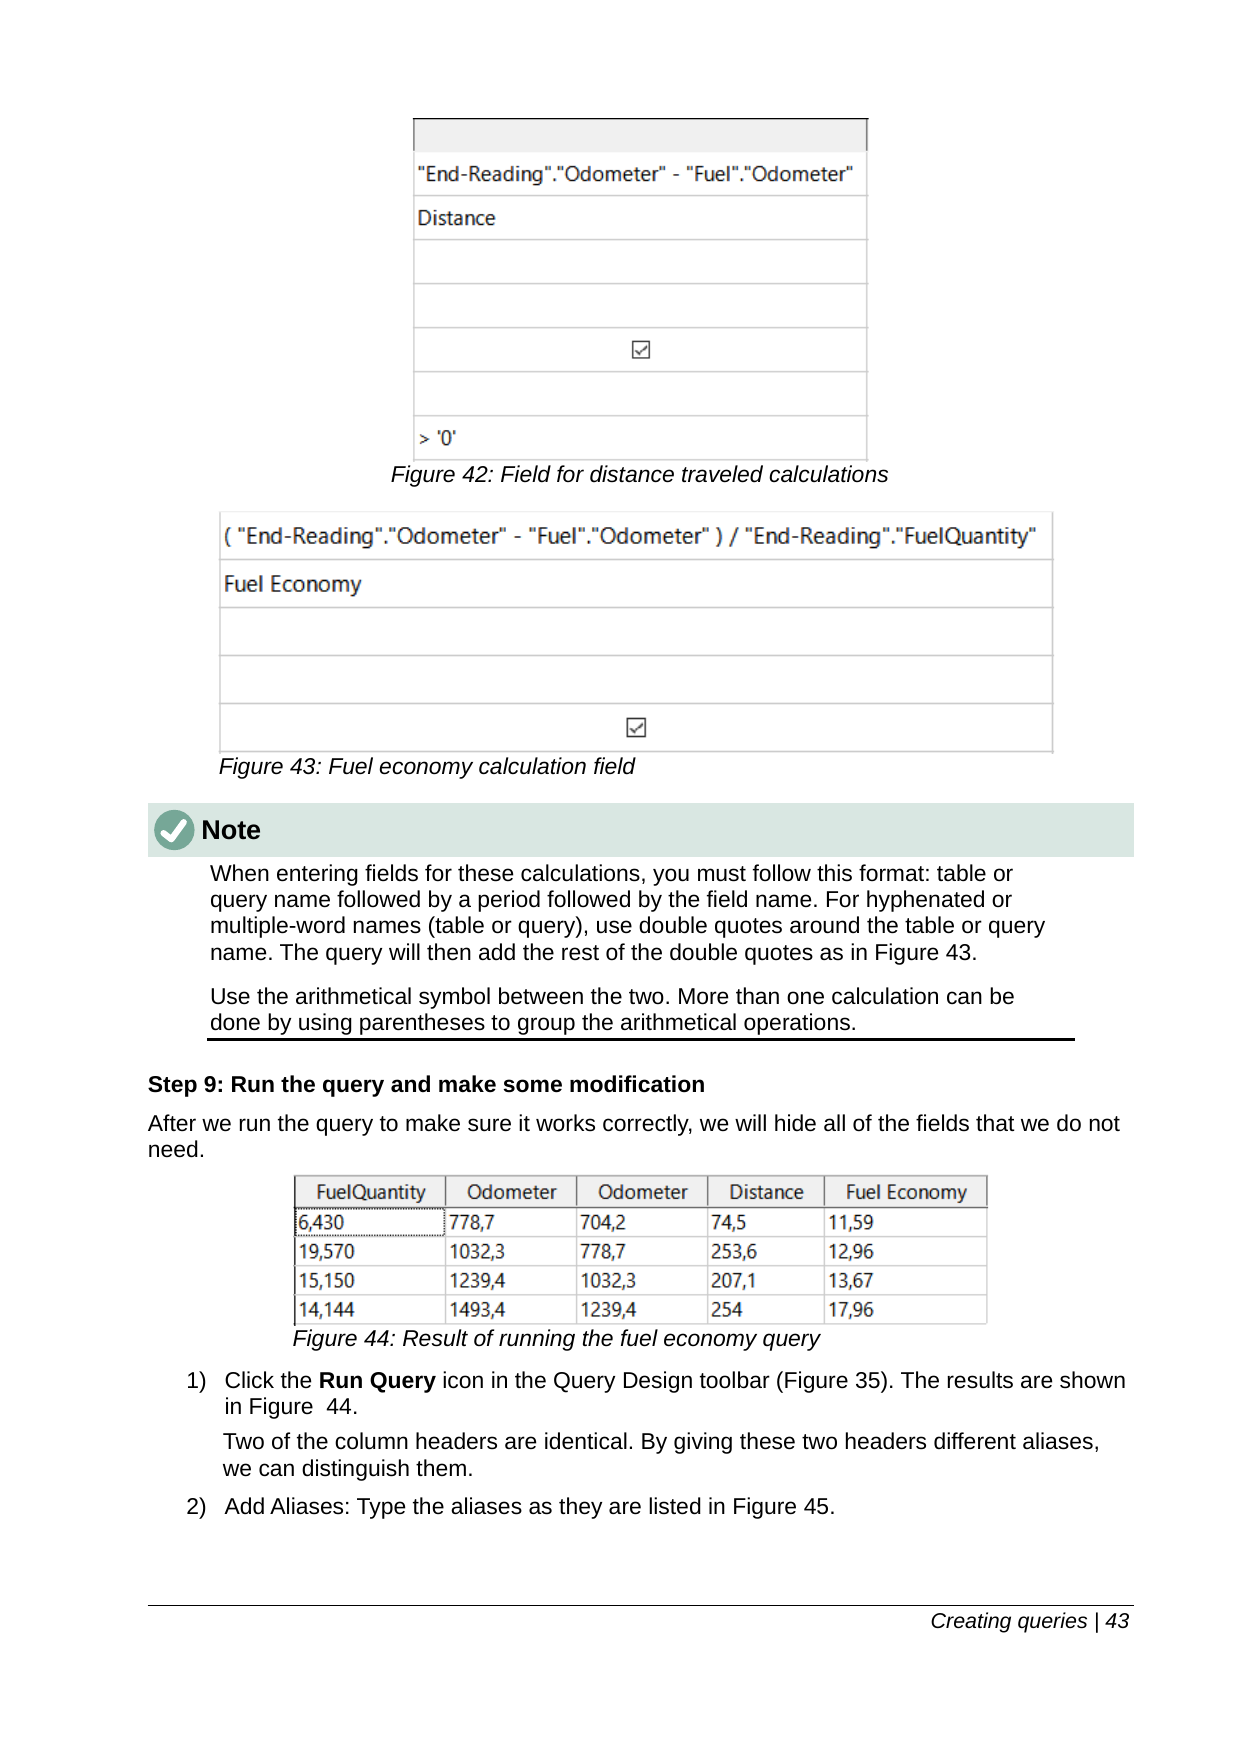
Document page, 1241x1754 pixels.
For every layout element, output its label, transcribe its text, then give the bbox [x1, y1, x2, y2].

text Figure 44: Result of running the fuel economy query [292, 1175, 989, 1351]
list Add Aliases: Type the aliases as they are listed in Figure 45. [207, 1493, 1134, 1520]
list Click the Run Query icon in the Query Design toolbar (Figure 35). The results are shown in Figure 44. [207, 1367, 1134, 1419]
picture [218, 511, 1055, 754]
text Step 9: Run the query and make some modification [148, 1071, 1134, 1097]
text Use the arithmetical symbol between the two. More than one calculation can be done by using parentheses to group the arithmetical operations. [207, 980, 1075, 1038]
picture [293, 1174, 989, 1326]
subtitle Note [148, 803, 1134, 857]
text After we run the query to make sure it works correctly, we will hide all of the fields that we do not need. [148, 1109, 1134, 1162]
picture [412, 118, 869, 462]
text Figure 43: Fuel economy calculation field [218, 512, 1063, 779]
text Two of the column headers are identical. By giving these two headers different aliases, we can distinguish them. [223, 1428, 1134, 1481]
text When entering fields for these calculations, you must follow this format: table or query name followed by a period followed by the field name. For hyphenated or multiple-word names (table or query), use double quotes around the table or query name. The query will then add the rest of the double quotes as in Figure 43. [207, 857, 1075, 965]
text Figure 42: Field for distance traveled calculations [376, 118, 906, 488]
